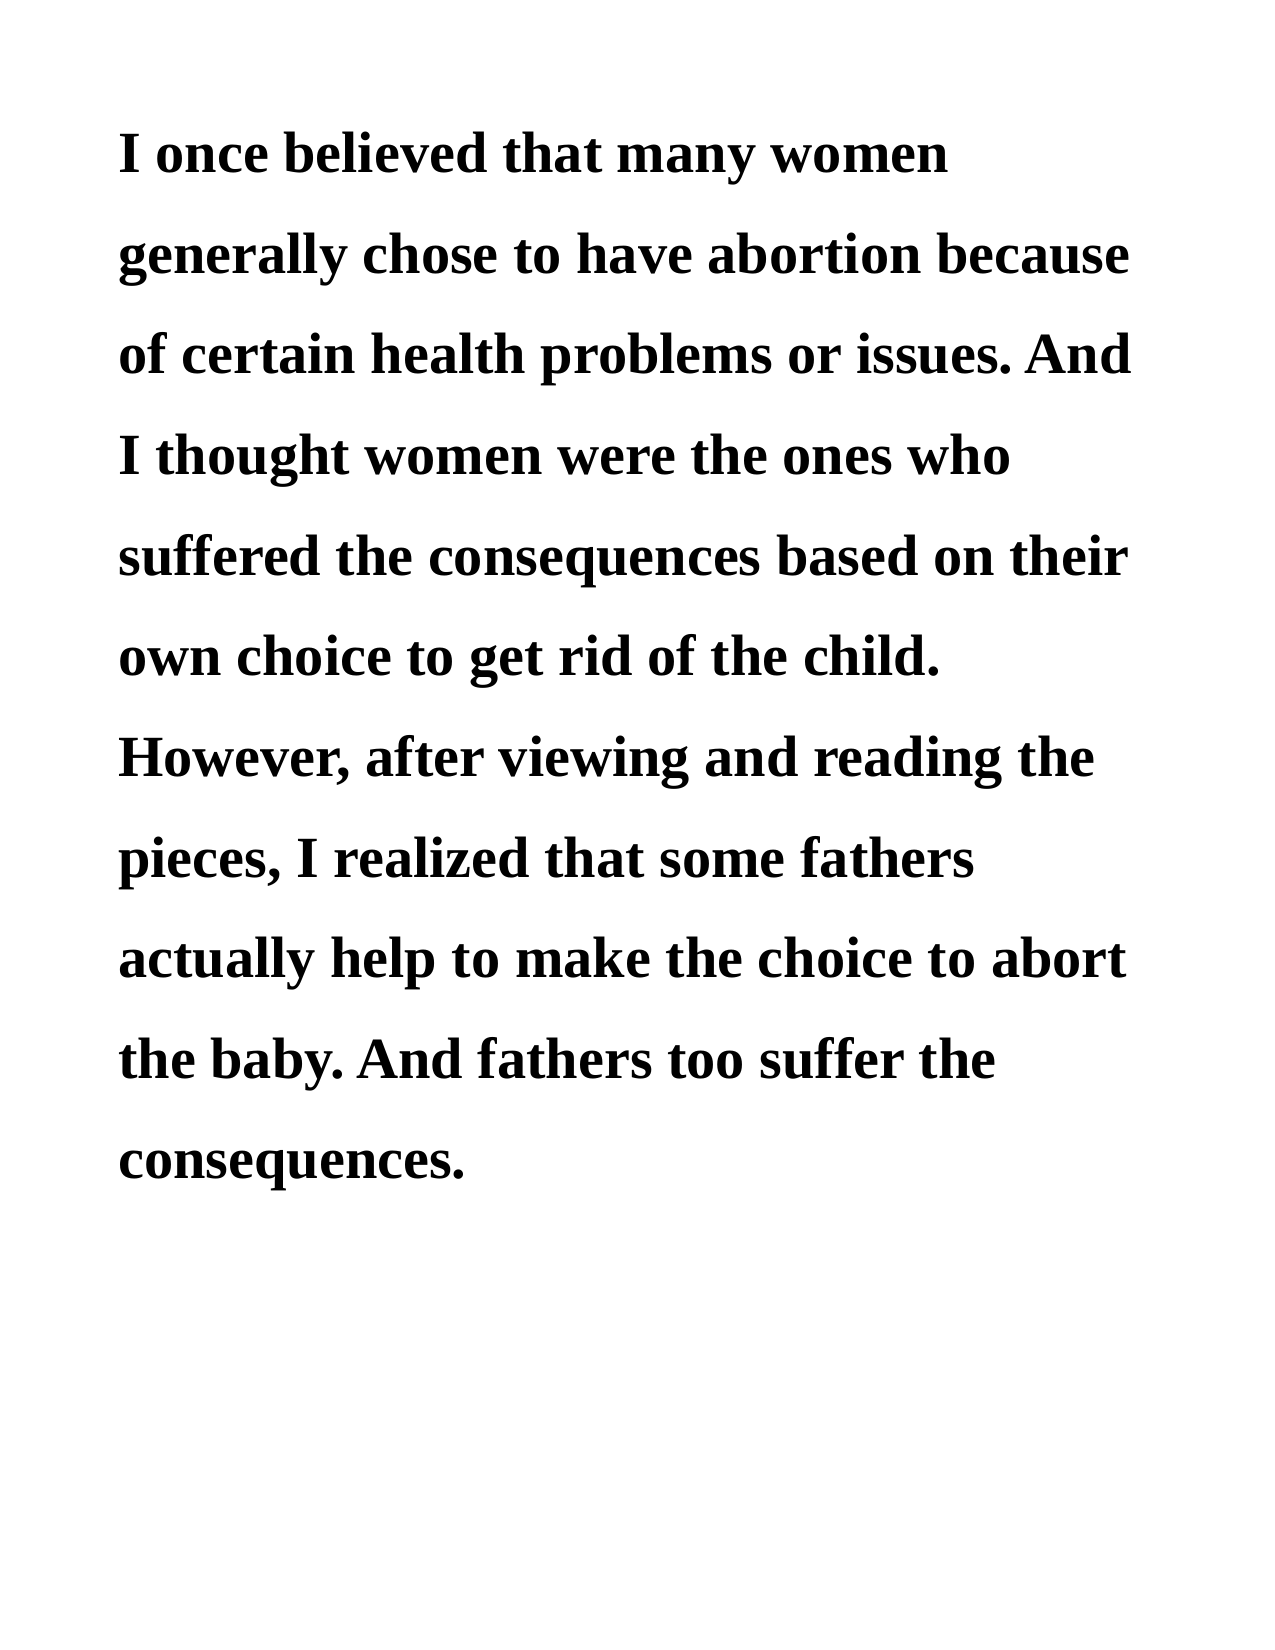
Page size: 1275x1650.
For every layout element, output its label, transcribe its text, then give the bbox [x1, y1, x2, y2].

text I once believed that many women generally chose to have abortion because of certain health problems or issues. And I thought women were the ones who suffered the consequences based on their own choice to get rid of the child. [118, 118, 1157, 688]
text However, after viewing and reading the pieces, I realized that some fathers actually help to make the choice to abort the baby. And fathers too suffer the consequences. [118, 722, 1157, 1191]
